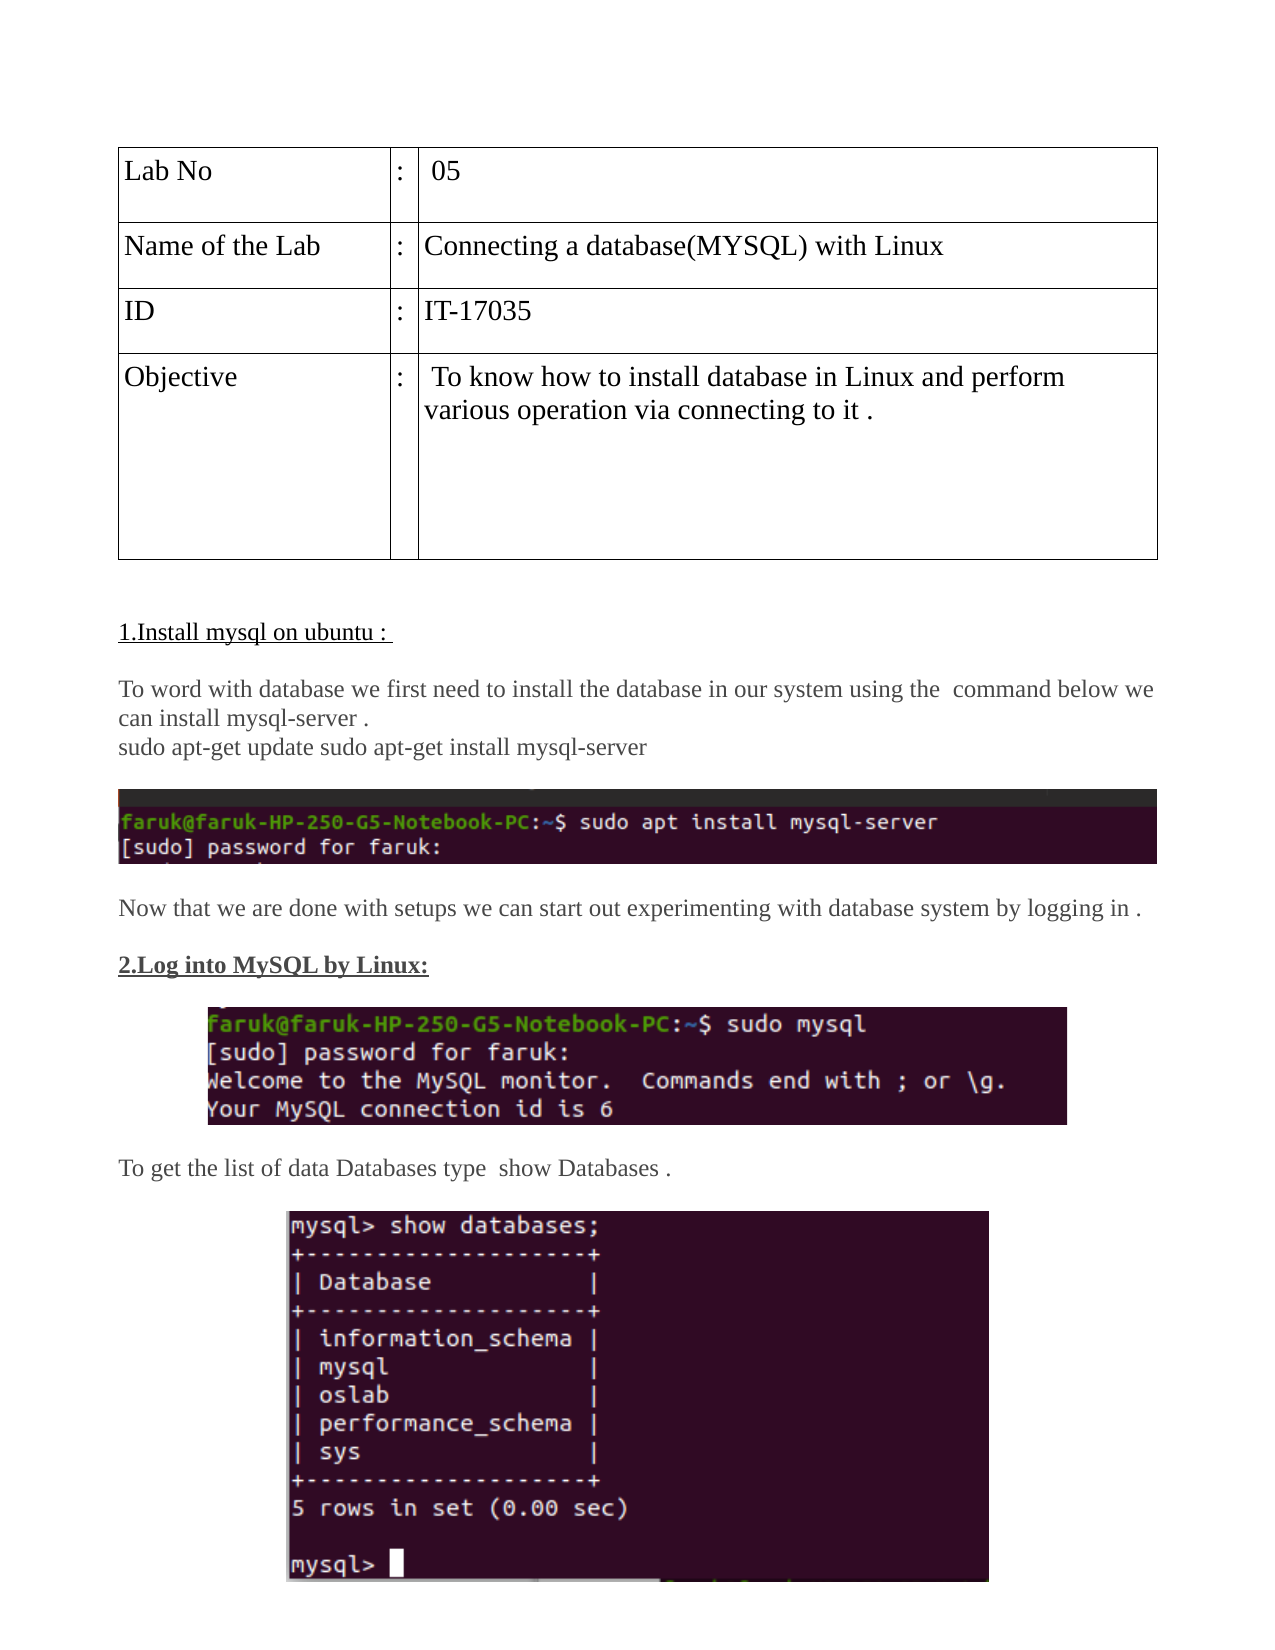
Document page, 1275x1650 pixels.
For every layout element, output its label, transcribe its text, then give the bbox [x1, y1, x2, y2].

picture [207, 1007, 1068, 1125]
table_cell : [391, 354, 418, 559]
table_header 05 [419, 148, 1157, 222]
text To word with database we first need to install the database in our system using the command below we can install mysql-server . [118, 674, 1157, 732]
table_cell Objective [119, 354, 390, 559]
table_cell Connecting a database(MYSQL) with Linux [419, 223, 1157, 287]
picture [118, 789, 1157, 864]
table_cell ID [119, 289, 390, 353]
picture [286, 1211, 989, 1582]
table_cell Name of the Lab [119, 223, 390, 287]
text 2.Log into MySQL by Linux: [118, 950, 1157, 979]
text To get the list of data Databases type show Databases . [118, 1153, 1157, 1182]
table_header : [391, 148, 418, 222]
table_cell To know how to install database in Linux and perform various operation via connecting to it . [419, 354, 1157, 559]
text Now that we are done with setups we can start out experimenting with database system by logging in . [118, 893, 1157, 921]
text sudo apt-get update sudo apt-get install mysql-server [118, 732, 1157, 761]
table_cell : [391, 223, 418, 287]
text 1.Install mysql on ubuntu : [118, 617, 1157, 646]
table_cell : [391, 289, 418, 353]
table_header Lab No [119, 148, 390, 222]
table_cell IT-17035 [419, 289, 1157, 353]
